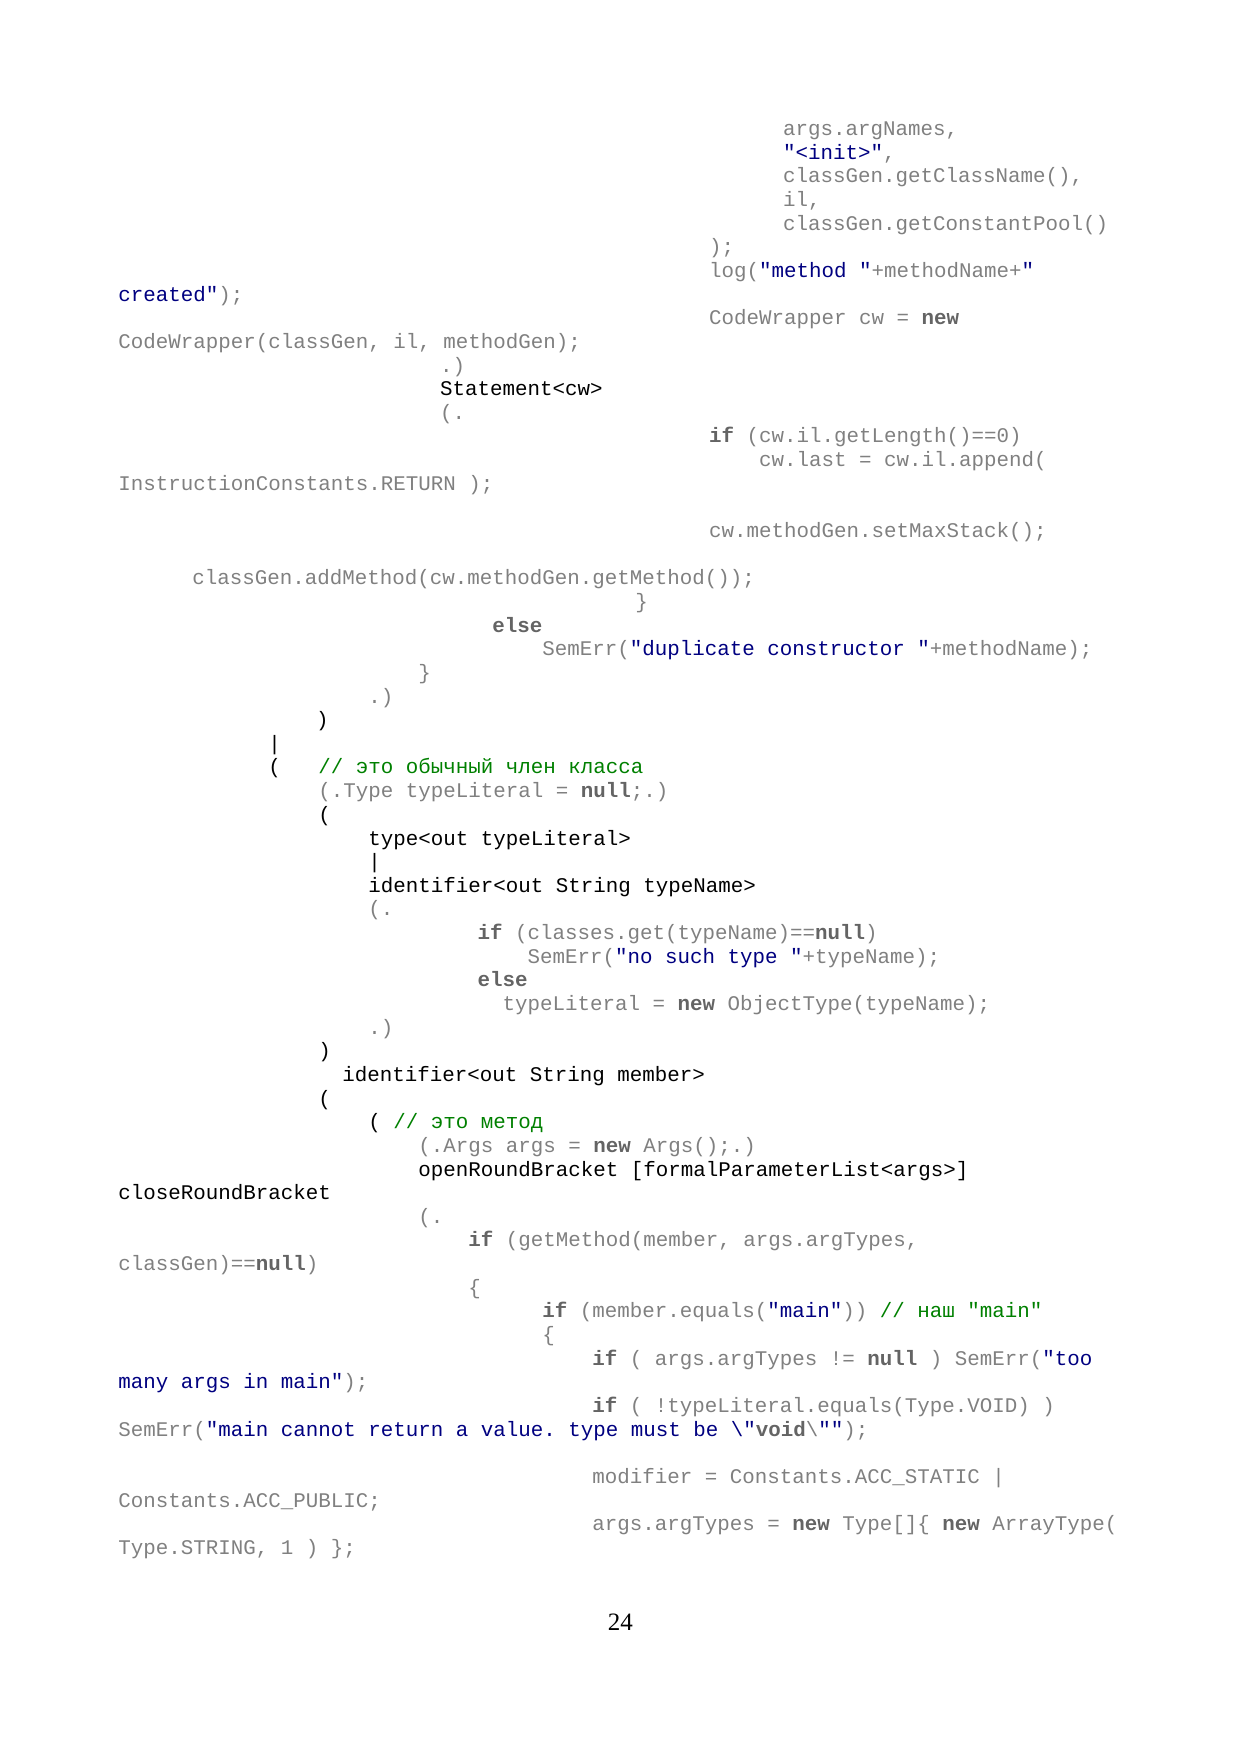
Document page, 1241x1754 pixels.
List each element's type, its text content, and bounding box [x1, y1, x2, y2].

text } [118, 591, 1122, 615]
text SemErr("no such type "+typeName); [118, 946, 1122, 969]
text SemErr("duplicate constructor "+methodName); [118, 638, 1122, 662]
text | [118, 851, 1122, 875]
text | [118, 733, 1122, 757]
text ) [118, 709, 1122, 733]
text CodeWrapper cw = new CodeWrapper(classGen, il, methodGen); [118, 307, 1122, 354]
text { [118, 1277, 1122, 1300]
text (.Args args = new Args();.) [118, 1135, 1122, 1158]
text if ( args.argTypes != null ) SemErr("too many args in main"); [118, 1348, 1122, 1395]
text ( // это обычный член класса [118, 757, 1122, 780]
text ) [118, 1040, 1122, 1064]
text type<out typeLiteral> [118, 827, 1122, 851]
text classGen.addMethod(cw.methodGen.getMethod()); [118, 544, 1122, 591]
text .) [118, 1017, 1122, 1040]
text if (member.equals("main")) // наш "main" [118, 1300, 1122, 1324]
text if ( !typeLiteral.equals(Type.VOID) ) SemErr("main cannot return a value. type must be \"void\""); [118, 1395, 1122, 1442]
text if (cw.il.getLength()==0) [118, 426, 1122, 449]
text Statement<cw> [118, 378, 1122, 402]
text classGen.getClassName(), [118, 165, 1122, 189]
text identifier<out String typeName> [118, 875, 1122, 898]
text (. [118, 1206, 1122, 1229]
text { [118, 1324, 1122, 1348]
text modifier = Constants.ACC_STATIC | Constants.ACC_PUBLIC; [118, 1466, 1122, 1513]
text (.Type typeLiteral = null;.) [118, 780, 1122, 804]
text cw.methodGen.setMaxStack(); [118, 520, 1122, 544]
text typeLiteral = new ObjectType(typeName); [118, 993, 1122, 1017]
text args.argTypes = new Type[]{ new ArrayType( Type.STRING, 1 ) }; [118, 1513, 1122, 1561]
text (. [118, 402, 1122, 426]
text ); [118, 236, 1122, 260]
text classGen.getConstantPool() [118, 213, 1122, 236]
text else [118, 969, 1122, 993]
text else [118, 615, 1122, 638]
text identifier<out String member> [118, 1064, 1122, 1088]
text ( [118, 804, 1122, 827]
text ( // это метод [118, 1111, 1122, 1135]
text il, [118, 189, 1122, 213]
text if (getMethod(member, args.argTypes, classGen)==null) [118, 1229, 1122, 1277]
text .) [118, 686, 1122, 709]
text "<init>", [118, 142, 1122, 165]
text log("method "+methodName+" created"); [118, 260, 1122, 307]
text if (classes.get(typeName)==null) [118, 922, 1122, 946]
text ( [118, 1088, 1122, 1111]
text .) [118, 354, 1122, 378]
text openRoundBracket [formalParameterList<args>] closeRoundBracket [118, 1158, 1122, 1206]
text args.argNames, [118, 118, 1122, 142]
text cw.last = cw.il.append( InstructionConstants.RETURN ); [118, 449, 1122, 496]
text (. [118, 898, 1122, 922]
text } [118, 662, 1122, 686]
